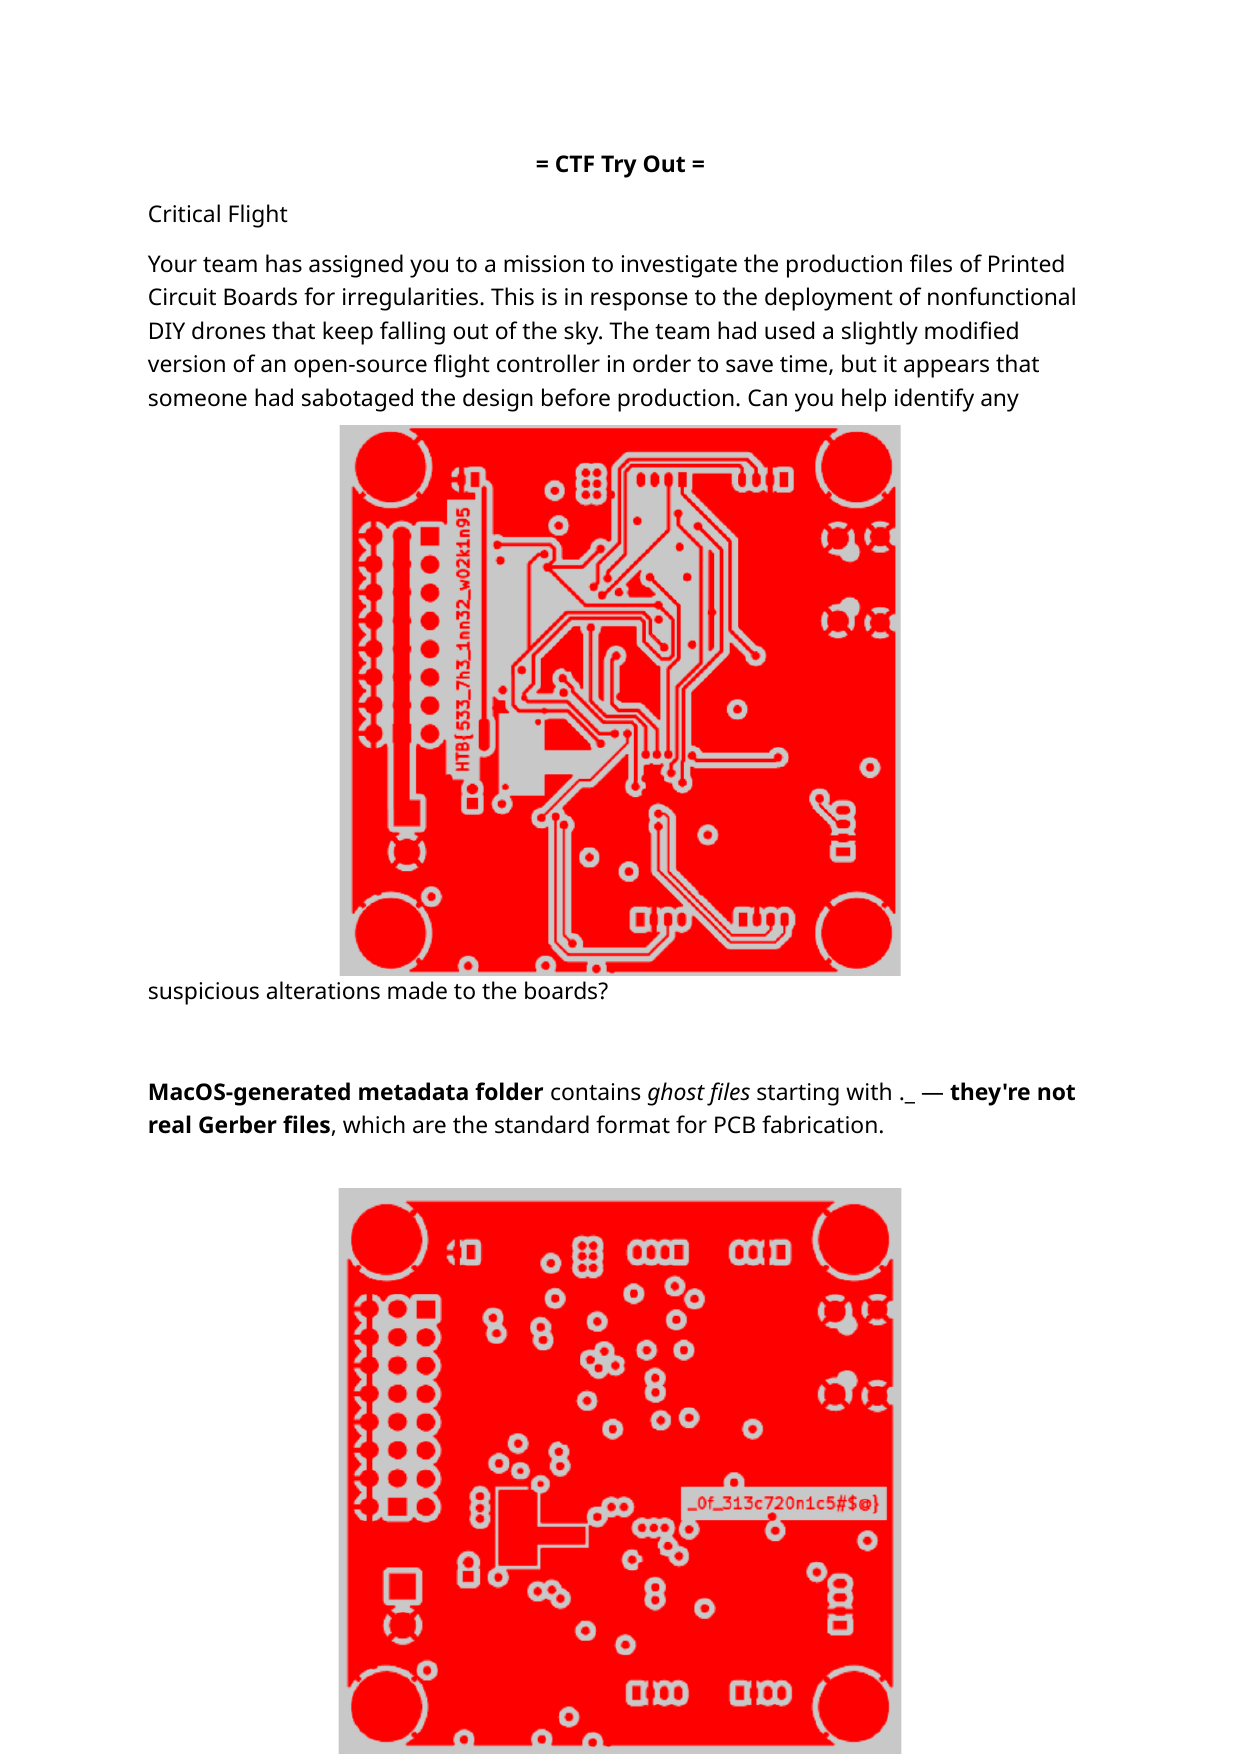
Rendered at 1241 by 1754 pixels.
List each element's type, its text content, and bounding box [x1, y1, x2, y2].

text MacOS-generated metadata folder contains ghost files starting with ._ — they're not real Gerber files, which are the standard format for PCB fabrication. [148, 1075, 1093, 1140]
text Your team has assigned you to a mission to investigate the production files of Printed Circuit Boards for irregularities. This is in response to the deployment of nonfunctional DIY drones that keep falling out of the sky. The team had used a slightly modified version of an open-source flight controller in order to save time, but it appears that someone had sabotaged the design before production. Can you help identify any suspicious alterations made to the boards? [148, 248, 1093, 1006]
text = CTF Try Out = [148, 148, 1093, 179]
text Critical Flight [148, 198, 1093, 229]
